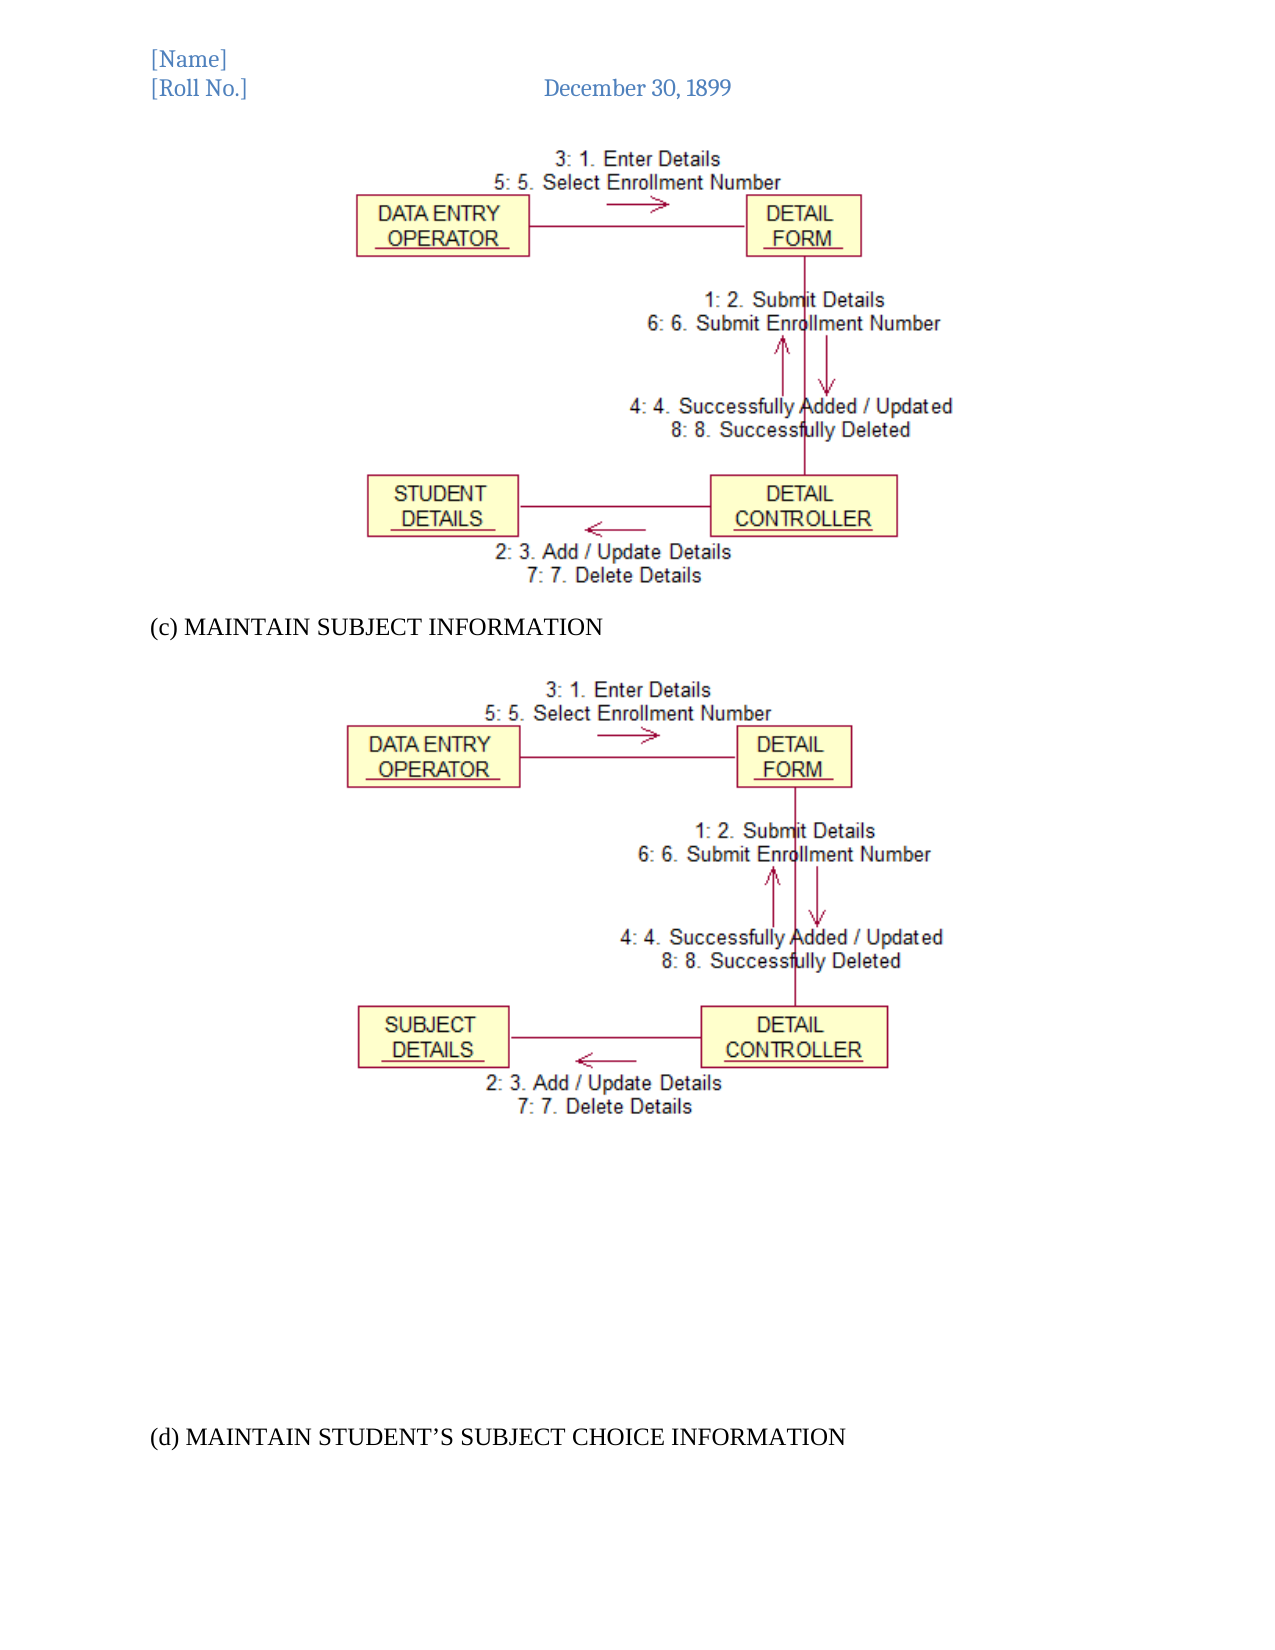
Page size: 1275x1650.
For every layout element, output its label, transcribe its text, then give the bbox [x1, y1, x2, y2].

text (d) MAINTAIN STUDENT’S SUBJECT CHOICE INFORMATION [150, 1422, 1125, 1450]
picture [305, 666, 970, 1128]
text (c) MAINTAIN SUBJECT INFORMATION [150, 612, 1125, 641]
picture [286, 150, 989, 588]
